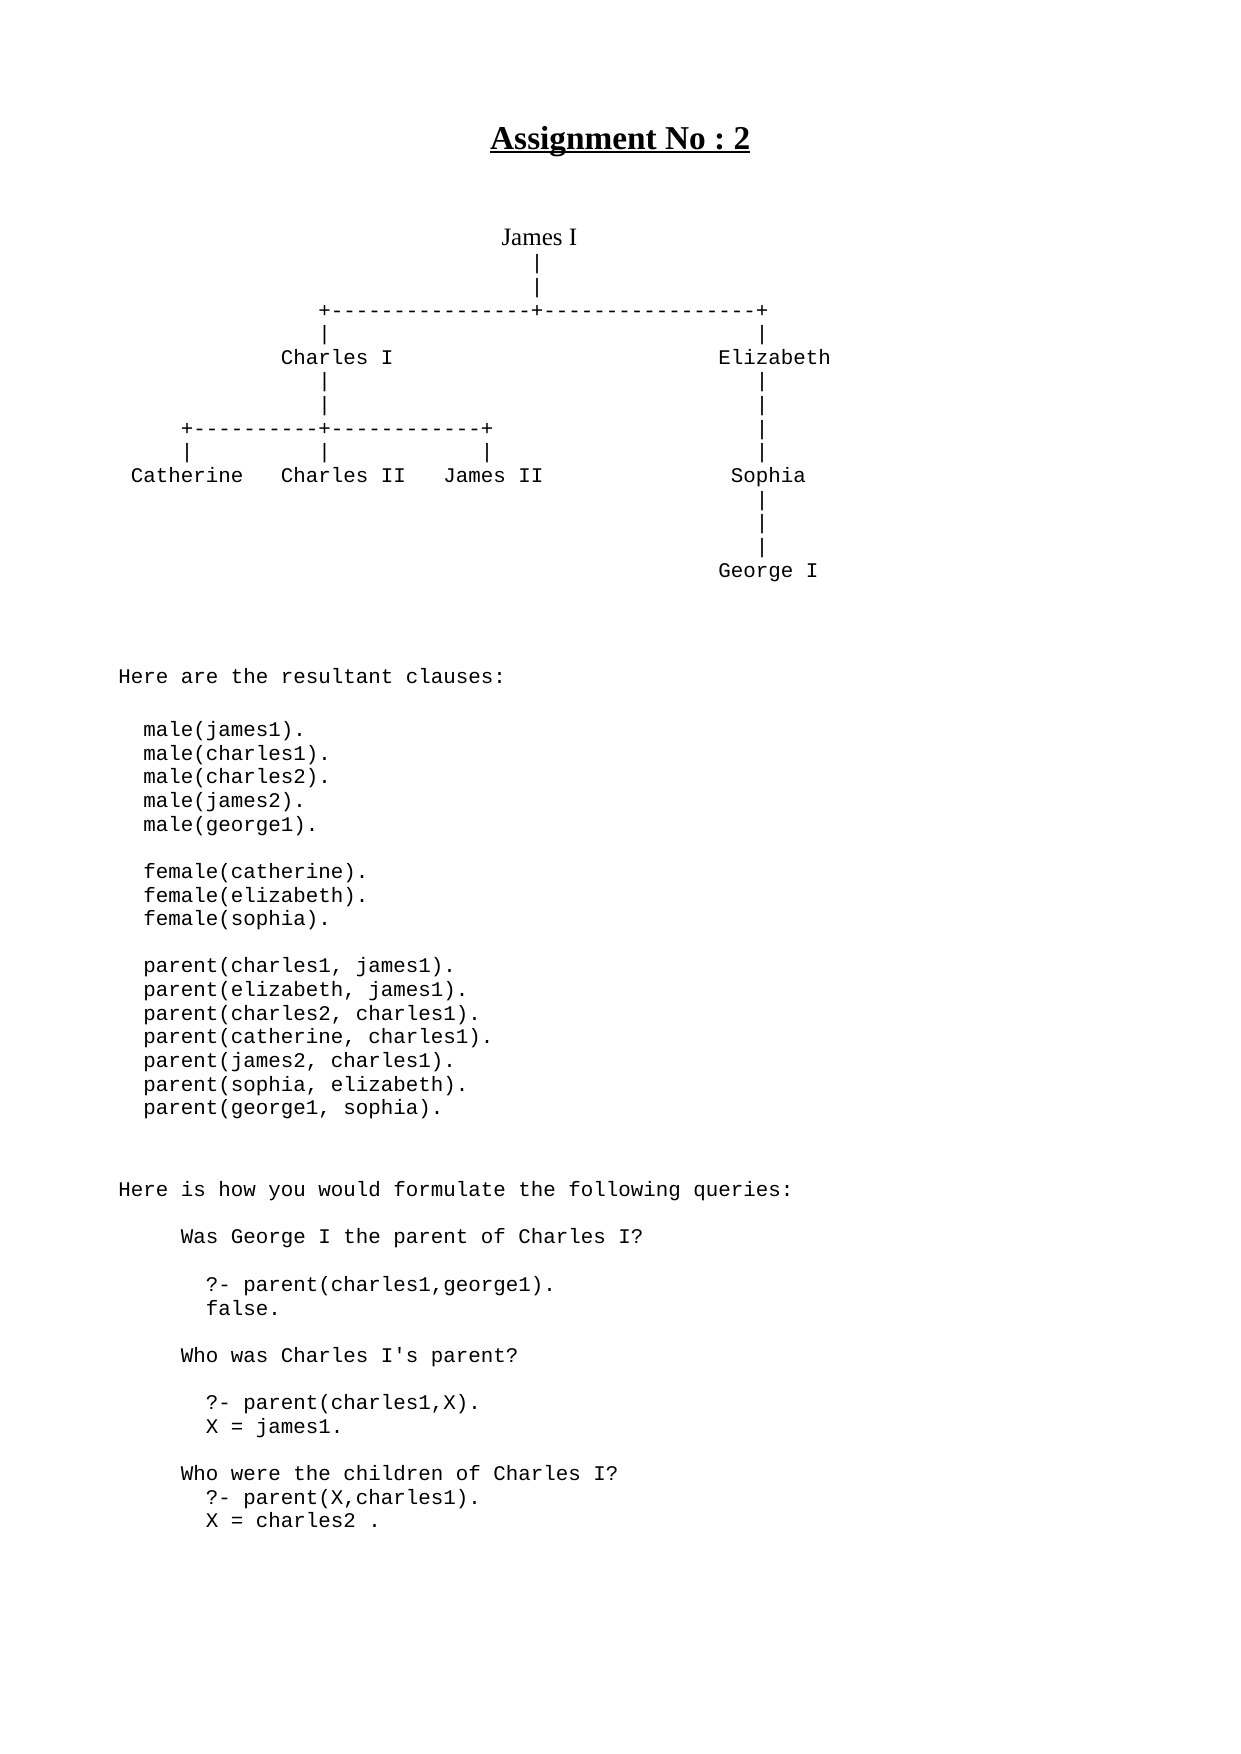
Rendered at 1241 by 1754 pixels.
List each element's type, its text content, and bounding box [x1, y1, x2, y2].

text +----------------+-----------------+ [118, 299, 1122, 323]
text Who were the children of Charles I? [118, 1463, 1122, 1487]
text ?- parent(charles1,X). [118, 1392, 1122, 1416]
text parent(elizabeth, james1). [118, 979, 1122, 1003]
text false. [118, 1297, 1122, 1321]
text | [118, 536, 1122, 560]
text | [118, 252, 1122, 276]
text parent(sophia, elizabeth). [118, 1074, 1122, 1097]
text X = charles2 . [118, 1510, 1122, 1534]
text female(elizabeth). [118, 884, 1122, 908]
text parent(charles2, charles1). [118, 1003, 1122, 1026]
text X = james1. [118, 1416, 1122, 1439]
text +----------+------------+ | [118, 418, 1122, 441]
text Catherine Charles II James II Sophia [118, 465, 1122, 489]
text male(charles1). [118, 743, 1122, 766]
text Here is how you would formulate the following queries: [118, 1179, 1122, 1203]
text female(catherine). [118, 861, 1122, 884]
text | | [118, 394, 1122, 418]
text Who was Charles I's parent? [118, 1345, 1122, 1368]
text male(george1). [118, 814, 1122, 837]
text parent(james2, charles1). [118, 1050, 1122, 1074]
text Here are the resultant clauses: [118, 666, 1122, 689]
text male(charles2). [118, 766, 1122, 790]
text ?- parent(charles1,george1). [118, 1274, 1122, 1297]
text parent(catherine, charles1). [118, 1026, 1122, 1050]
text | [118, 276, 1122, 299]
text Assignment No : 2 [118, 118, 1122, 156]
text parent(george1, sophia). [118, 1097, 1122, 1121]
text | | [118, 323, 1122, 347]
text | | [118, 371, 1122, 394]
text Was George I the parent of Charles I? [118, 1227, 1122, 1250]
text parent(charles1, james1). [118, 956, 1122, 979]
text ?- parent(X,charles1). [118, 1487, 1122, 1510]
text | | | | [118, 441, 1122, 465]
text female(sophia). [118, 908, 1122, 932]
text | [118, 512, 1122, 536]
text George I [118, 560, 1122, 583]
text Charles I Elizabeth [118, 347, 1122, 371]
text male(james2). [118, 790, 1122, 814]
text James I [118, 214, 1122, 252]
text | [118, 489, 1122, 512]
text male(james1). [118, 719, 1122, 743]
